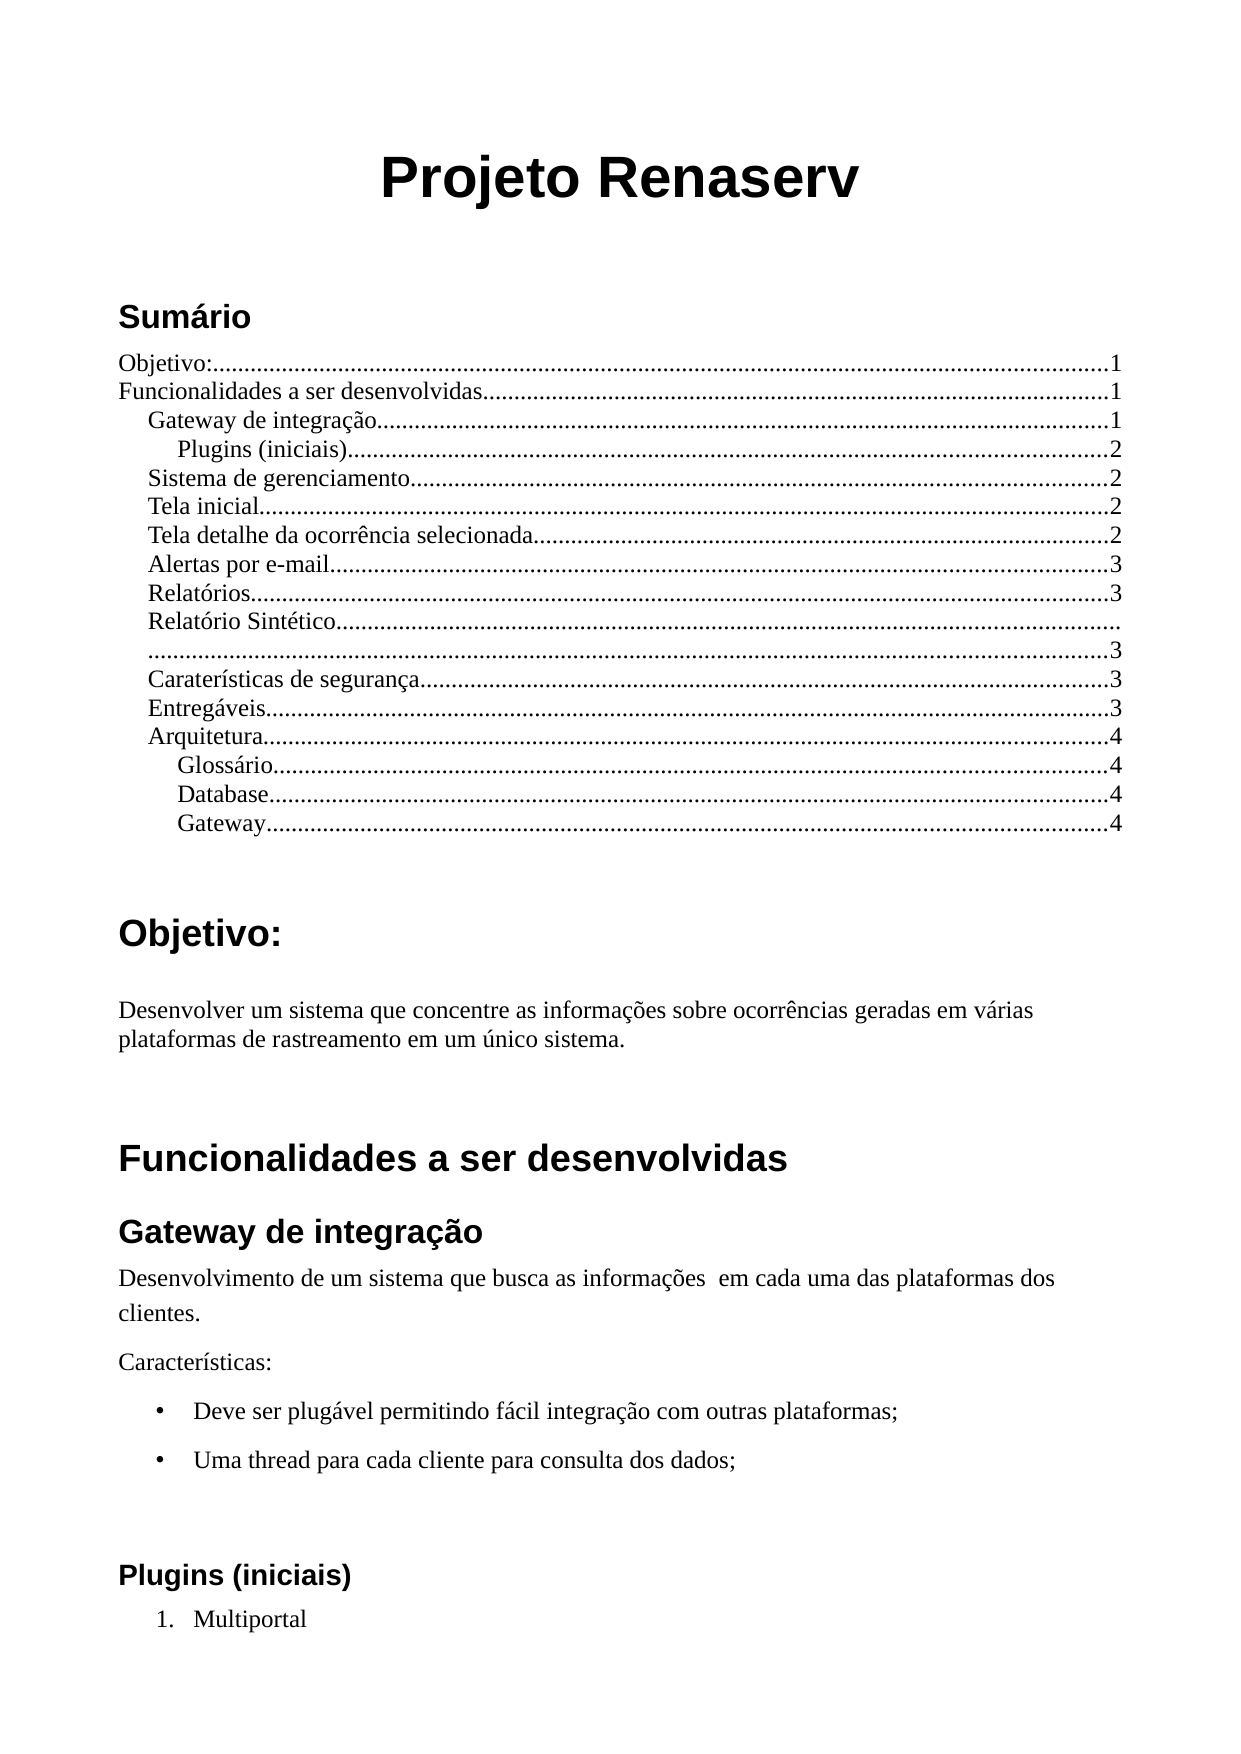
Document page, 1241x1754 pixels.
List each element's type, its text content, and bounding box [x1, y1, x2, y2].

text Gateway de integração 1 [148, 405, 1122, 434]
subtitle Gateway de integração [118, 1212, 1122, 1251]
text Database 4 [177, 779, 1122, 808]
subtitle Plugins (iniciais) [118, 1558, 1122, 1592]
text Entregáveis 3 [148, 693, 1122, 721]
text Objetivo: 1 [118, 348, 1122, 376]
text Tela inicial 2 [148, 491, 1122, 520]
text Gateway 4 [177, 808, 1122, 836]
list Uma thread para cada cliente para consulta dos dados; [156, 1445, 1122, 1474]
text Sistema de gerenciamento 2 [148, 463, 1122, 491]
text Características: [118, 1347, 1122, 1376]
subtitle Objetivo: [118, 911, 1122, 954]
subtitle Funcionalidades a ser desenvolvidas [118, 1135, 1122, 1179]
text Funcionalidades a ser desenvolvidas 1 [118, 376, 1122, 405]
text Relatório Sintético 3 [148, 606, 1122, 664]
text Alertas por e-mail 3 [148, 549, 1122, 578]
subtitle Sumário [118, 297, 1122, 335]
text Arquitetura 4 [148, 721, 1122, 750]
text Desenvolvimento de um sistema que busca as informações em cada uma das plataformas dos clientes. [118, 1263, 1122, 1327]
text Glossário 4 [177, 750, 1122, 779]
text Relatórios 3 [148, 578, 1122, 606]
text Desenvolver um sistema que concentre as informações sobre ocorrências geradas em várias plataformas de rastreamento em um único sistema. [118, 995, 1122, 1053]
text Plugins (iniciais) 2 [177, 434, 1122, 463]
list Deve ser plugável permitindo fácil integração com outras plataformas; [156, 1396, 1122, 1425]
title Projeto Renaserv [118, 143, 1122, 210]
list Multiportal [156, 1604, 1122, 1633]
text Caraterísticas de segurança 3 [148, 664, 1122, 693]
text Tela detalhe da ocorrência selecionada 2 [148, 520, 1122, 549]
